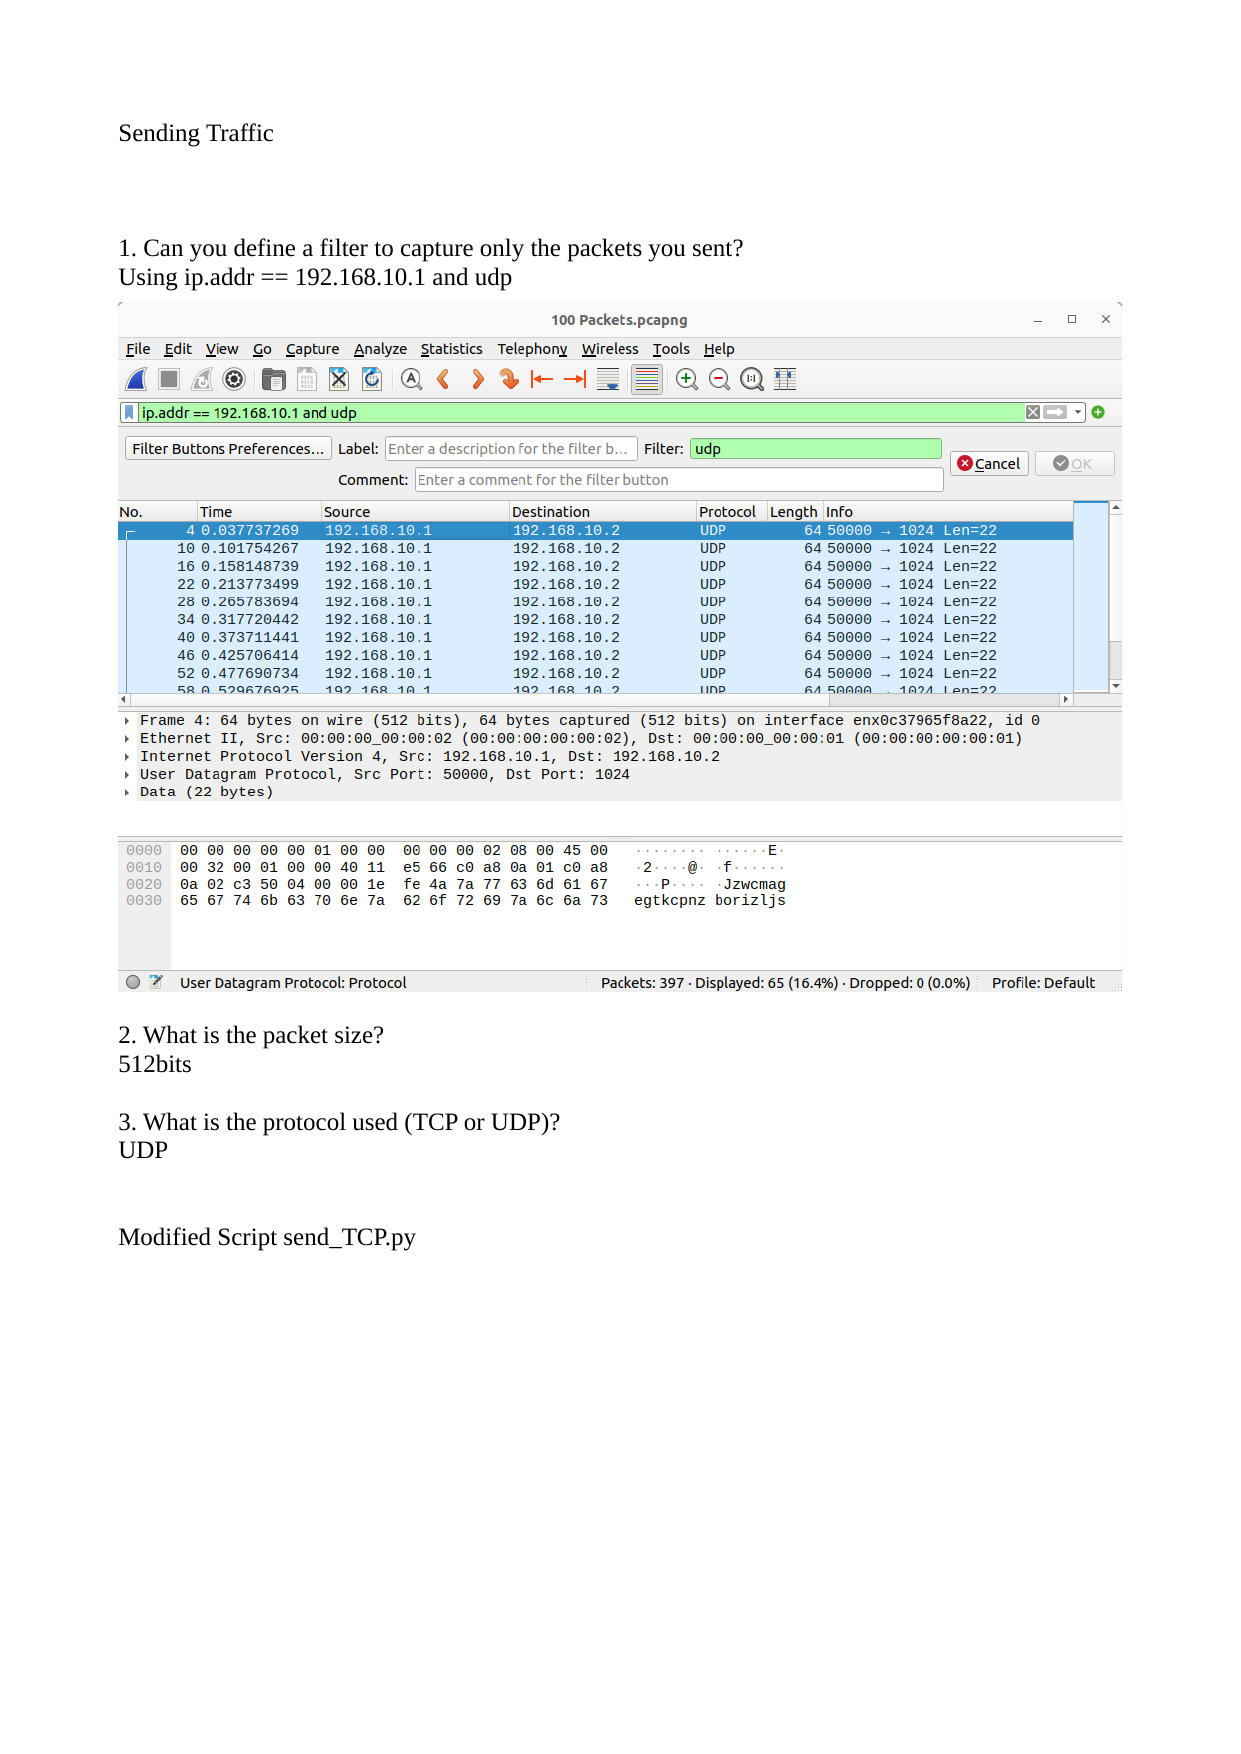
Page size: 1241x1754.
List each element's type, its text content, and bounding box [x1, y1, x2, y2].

text Modified Script send_TCP.py [118, 1222, 1122, 1250]
text 3. What is the protocol used (TCP or UDP)? [118, 1107, 1122, 1135]
picture [118, 302, 1123, 992]
text Sending Traffic [118, 118, 1122, 147]
text 512bits [118, 1049, 1122, 1078]
text 2. What is the packet size? [118, 1020, 1122, 1049]
text Using ip.addr == 192.168.10.1 and udp [118, 262, 1122, 291]
text UDP [118, 1135, 1122, 1164]
text 1. Can you define a filter to capture only the packets you sent? [118, 233, 1122, 262]
